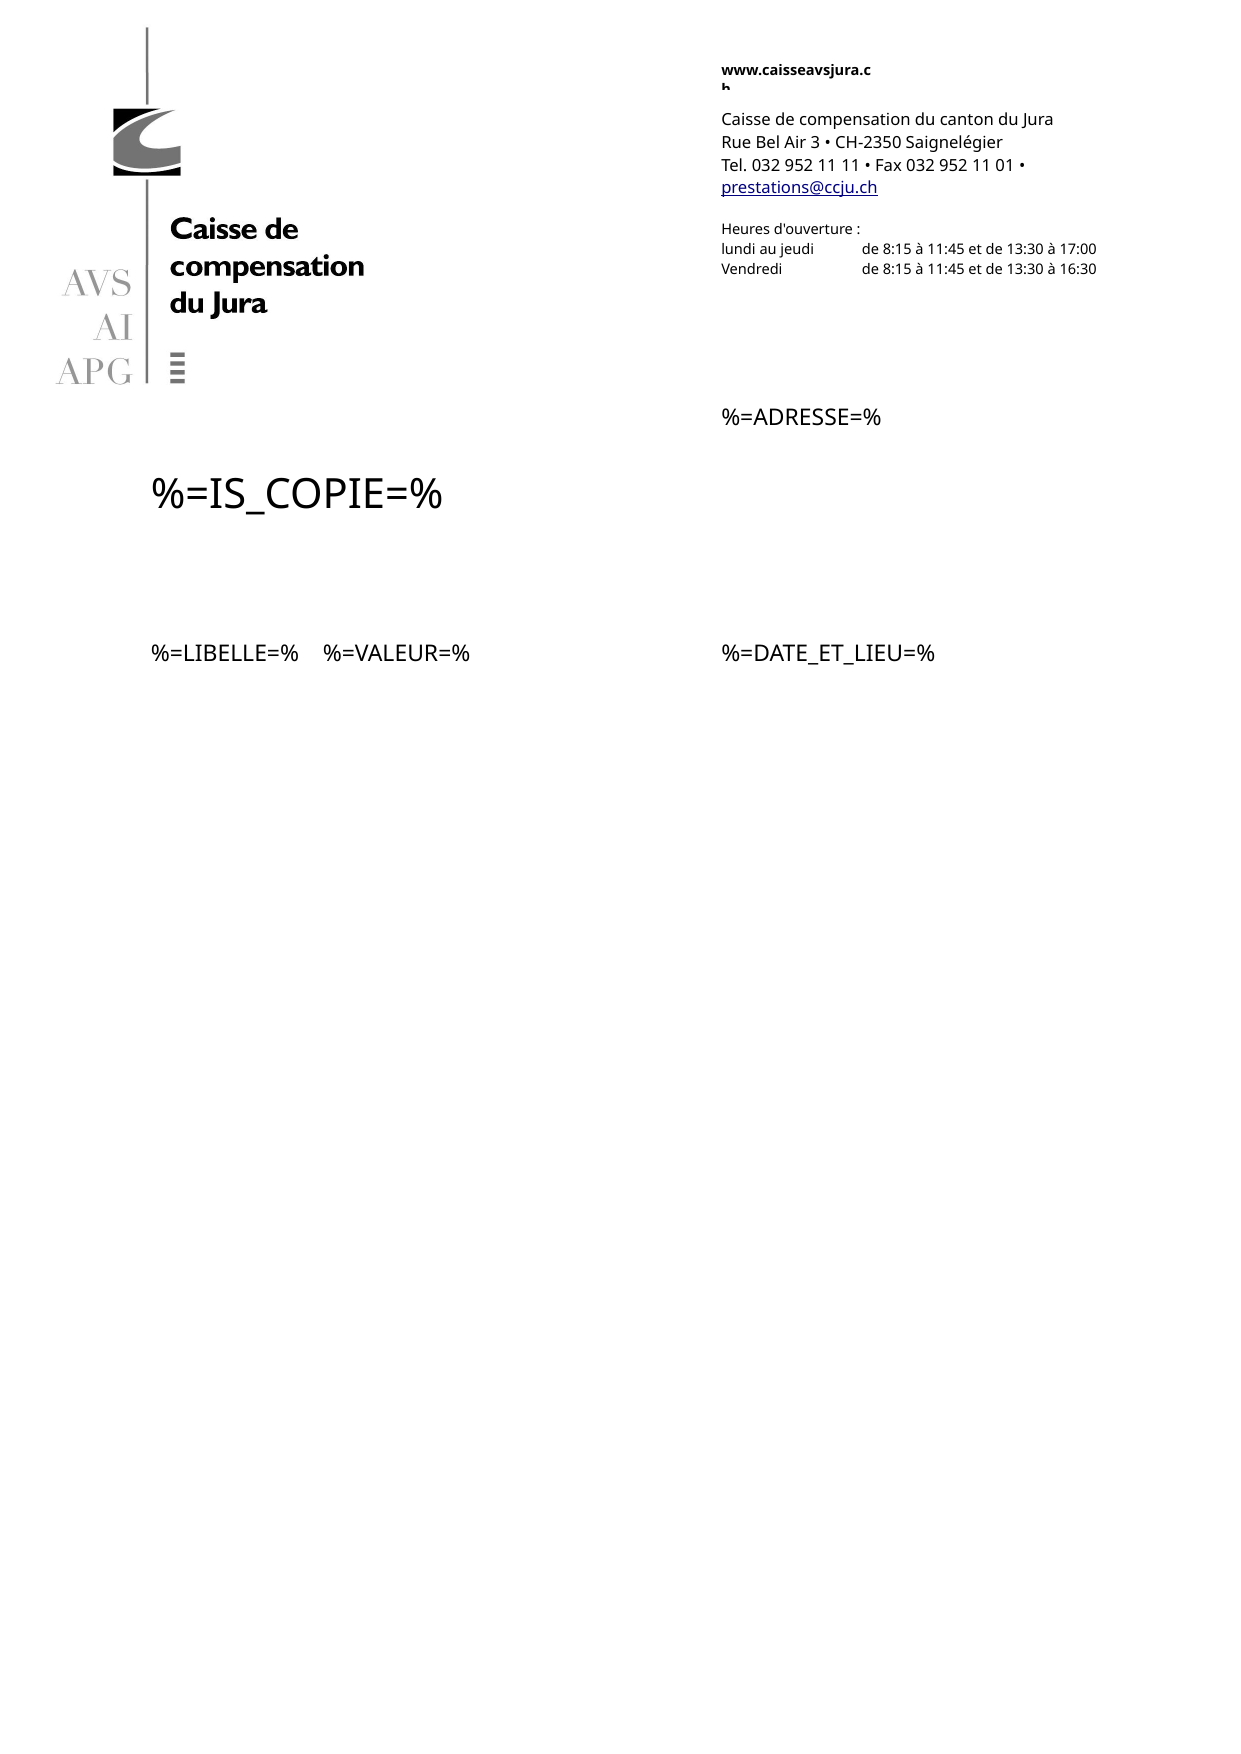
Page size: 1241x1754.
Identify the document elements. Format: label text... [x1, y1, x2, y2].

table_header Caisse de compensation du canton du Jura Rue Bel Air 3 • CH-2350 Saignelégier Tel. 032 952 11 11 • Fax 032 952 11 01 • prestations@ccju.ch Heures d'ouverture : lundi au jeudi de 8:15 à 11:45 et de 13:30 à 17:00 Vendredi de 8:15 à 11:45 et de 13:30 à 16:30 %=ADRESSE=% [715, 54, 1180, 631]
table_cell %=DATE_ET_LIEU=% [715, 631, 1180, 674]
table_cell %=LIBELLE=% [58, 631, 317, 674]
table_cell %=IS_COPIE=% [58, 458, 715, 526]
table_header [58, 54, 715, 458]
table_cell %=VALEUR=% [317, 631, 715, 674]
table_cell [58, 526, 715, 631]
